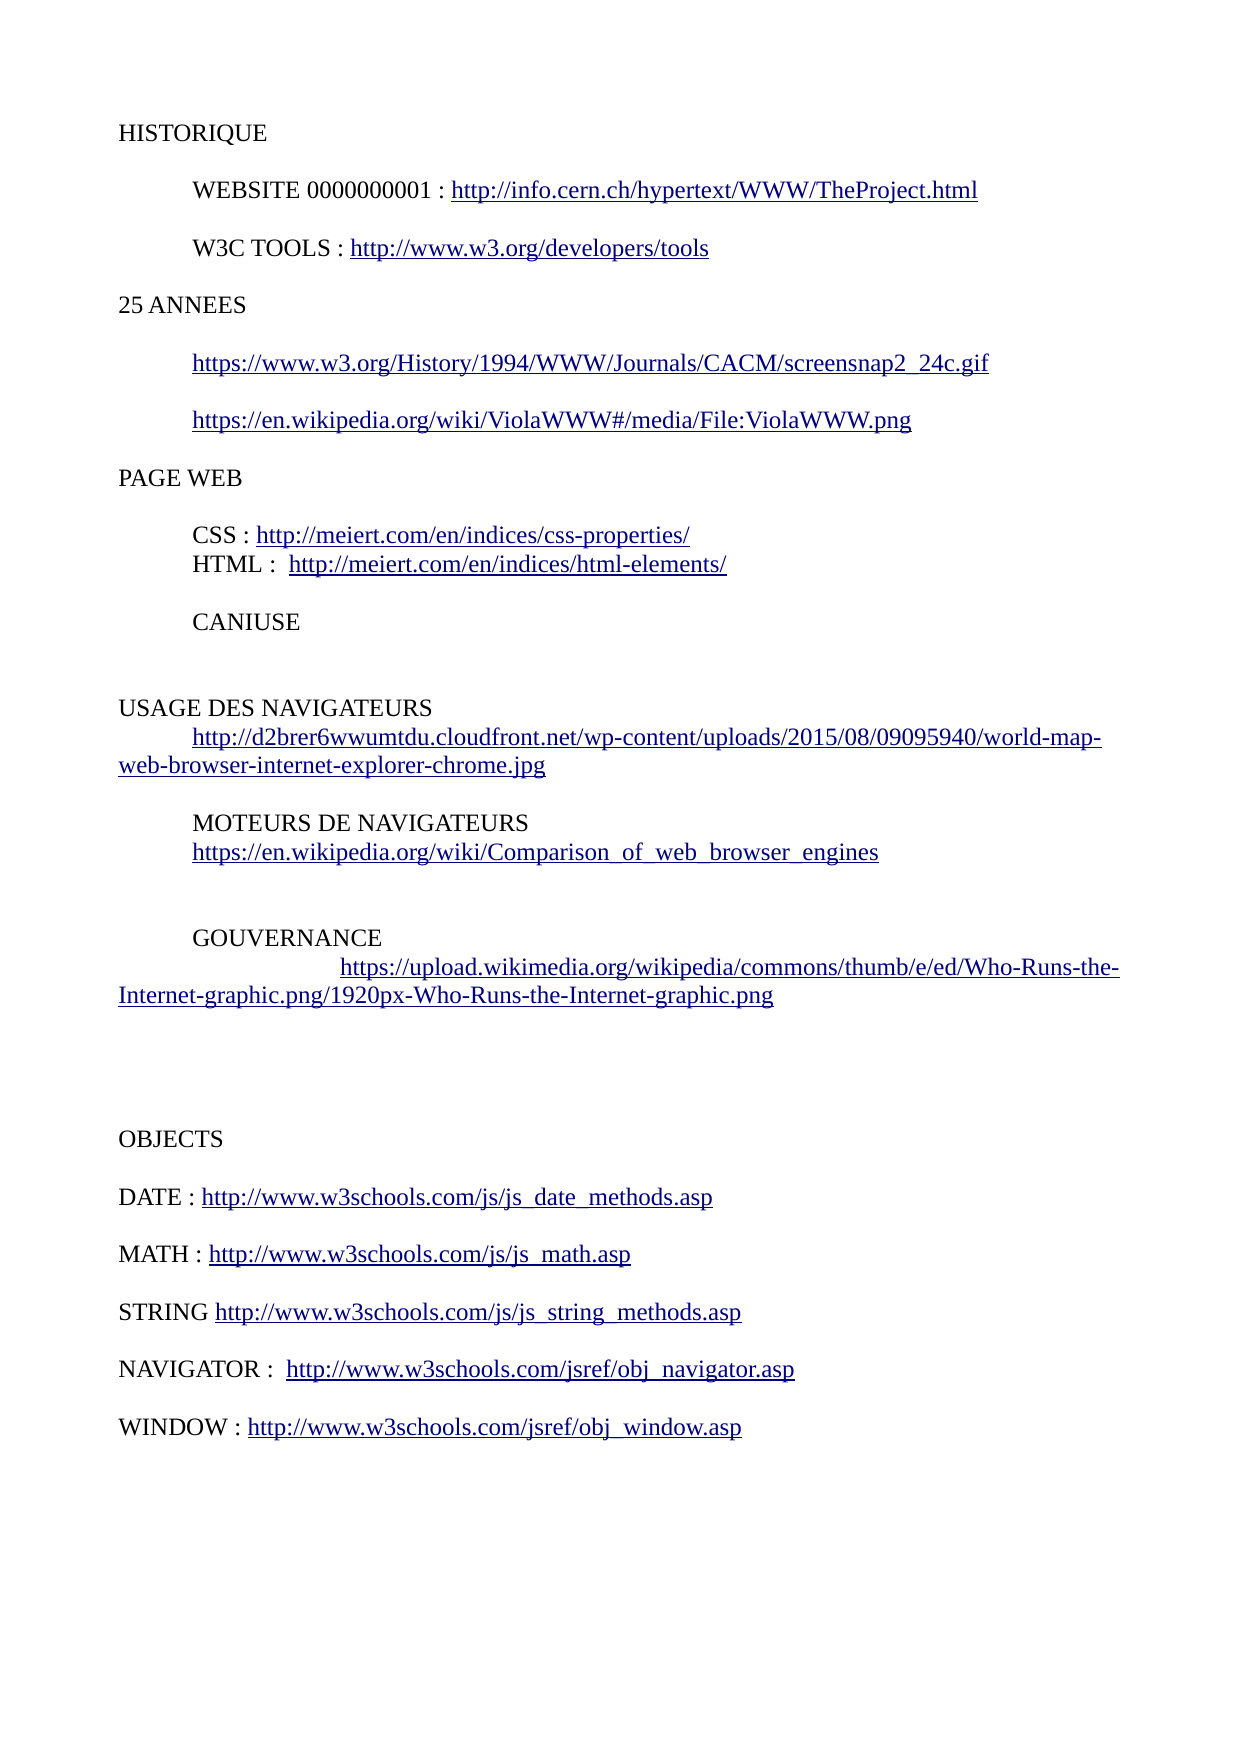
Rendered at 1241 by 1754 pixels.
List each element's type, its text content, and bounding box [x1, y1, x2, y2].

text STRING http://www.w3schools.com/js/js_string_methods.asp [118, 1297, 1122, 1326]
text https://en.wikipedia.org/wiki/Comparison_of_web_browser_engines [118, 837, 1122, 866]
text WINDOW : http://www.w3schools.com/jsref/obj_window.asp [118, 1412, 1122, 1441]
text https://www.w3.org/History/1994/WWW/Journals/CACM/screensnap2_24c.gif [118, 348, 1122, 377]
text USAGE DES NAVIGATEURS [118, 693, 1122, 722]
text HTML : http://meiert.com/en/indices/html-elements/ [118, 549, 1122, 578]
text https://en.wikipedia.org/wiki/ViolaWWW#/media/File:ViolaWWW.png [118, 406, 1122, 434]
text DATE : http://www.w3schools.com/js/js_date_methods.asp [118, 1182, 1122, 1211]
text GOUVERNANCE [118, 923, 1122, 952]
text MOTEURS DE NAVIGATEURS [118, 808, 1122, 837]
text WEBSITE 0000000001 : http://info.cern.ch/hypertext/WWW/TheProject.html [118, 176, 1122, 204]
text NAVIGATOR : http://www.w3schools.com/jsref/obj_navigator.asp [118, 1354, 1122, 1383]
text HISTORIQUE [118, 118, 1122, 147]
text 25 ANNEES [118, 291, 1122, 319]
text OBJECTS [118, 1124, 1122, 1153]
text https://upload.wikimedia.org/wikipedia/commons/thumb/e/ed/Who-Runs-the-Internet-graphic.png/1920px-Who-Runs-the-Internet-graphic.png [118, 952, 1122, 1009]
text W3C TOOLS : http://www.w3.org/developers/tools [118, 233, 1122, 262]
text PAGE WEB [118, 463, 1122, 492]
text http://d2brer6wwumtdu.cloudfront.net/wp-content/uploads/2015/08/09095940/world-map-web-browser-internet-explorer-chrome.jpg [118, 722, 1122, 779]
text CSS : http://meiert.com/en/indices/css-properties/ [118, 521, 1122, 549]
text MATH : http://www.w3schools.com/js/js_math.asp [118, 1239, 1122, 1268]
text CANIUSE [118, 607, 1122, 636]
